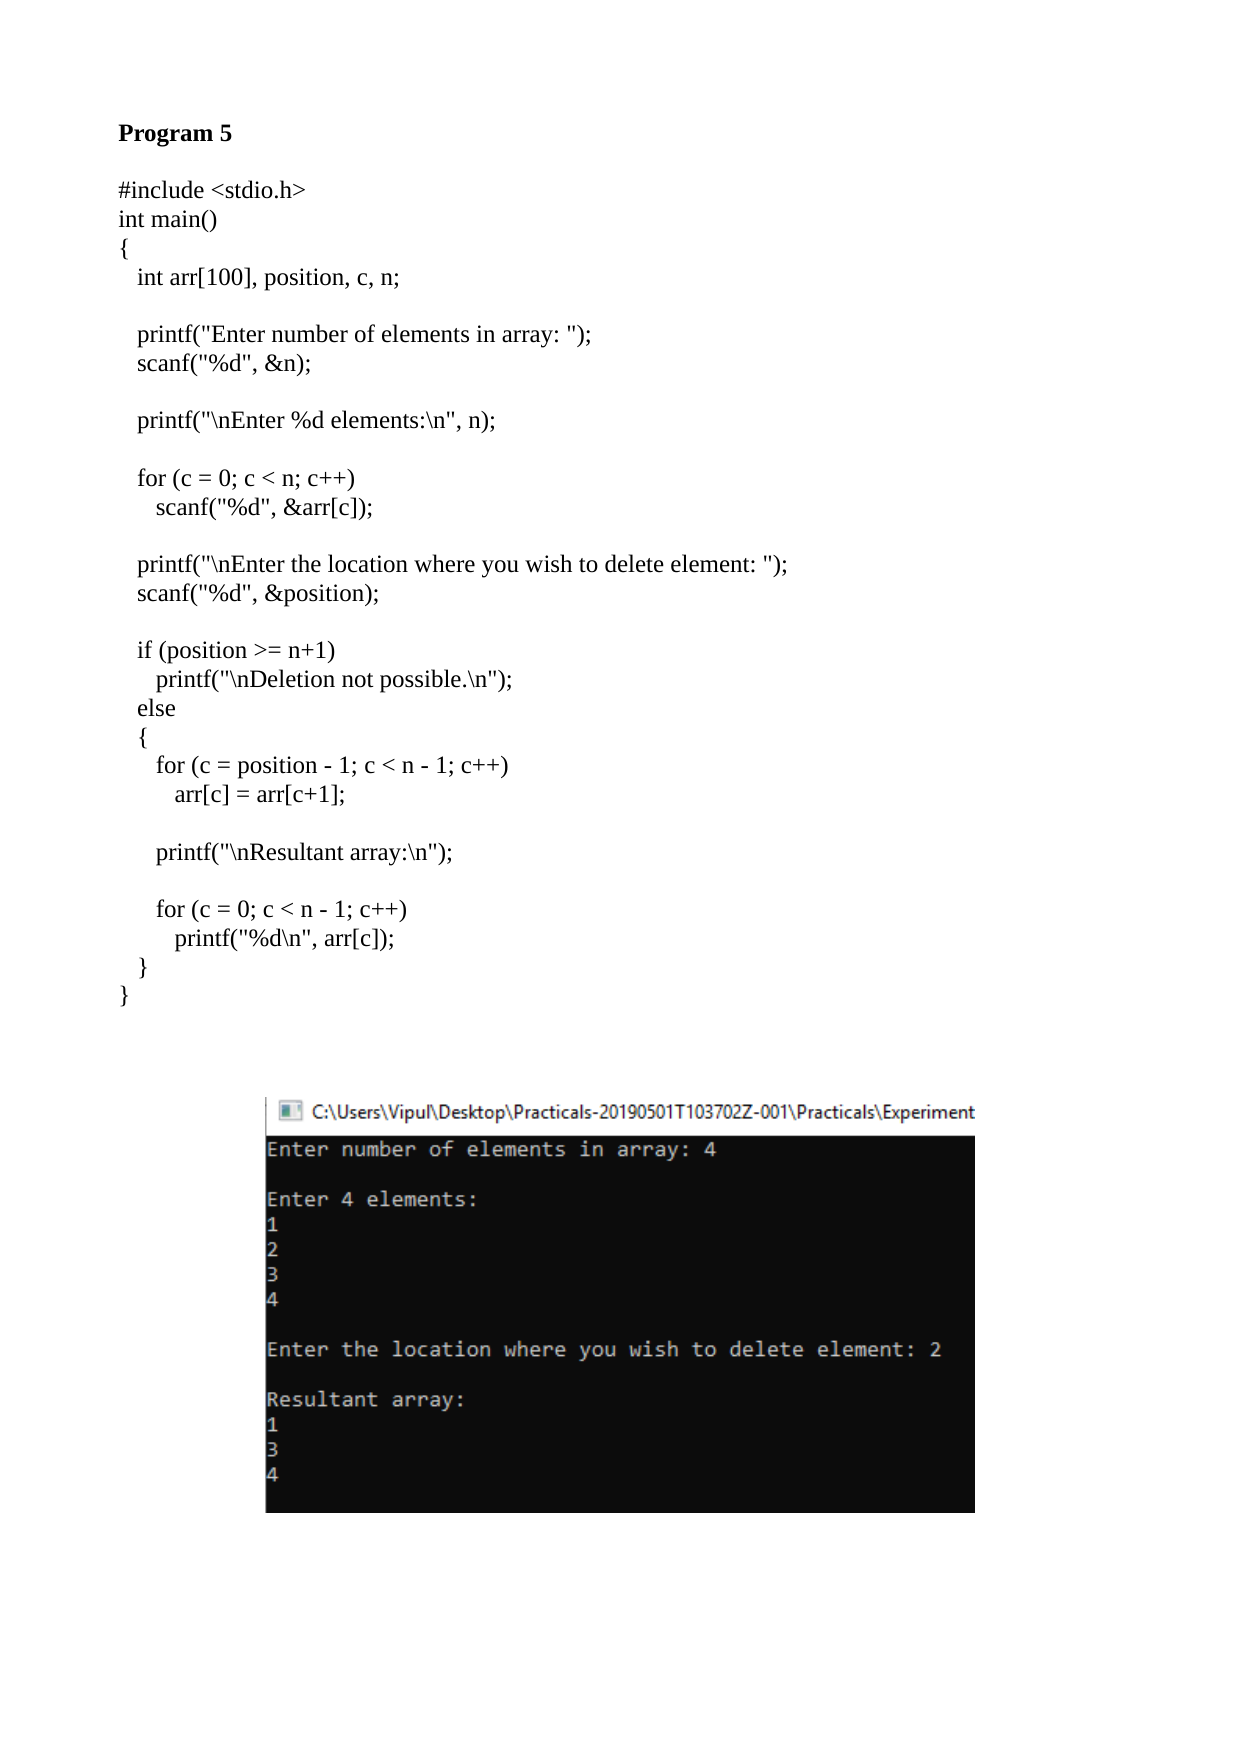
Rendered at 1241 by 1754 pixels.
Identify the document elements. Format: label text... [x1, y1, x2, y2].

text printf("Enter number of elements in array: "); [118, 319, 1122, 348]
text scanf("%d", &position); [118, 578, 1122, 607]
text else [118, 693, 1122, 722]
text scanf("%d", &arr[c]); [118, 492, 1122, 521]
picture [265, 1097, 975, 1513]
text printf("\nDeletion not possible.\n"); [118, 664, 1122, 693]
text printf("\nEnter %d elements:\n", n); [118, 406, 1122, 434]
text arr[c] = arr[c+1]; [118, 779, 1122, 808]
text int arr[100], position, c, n; [118, 262, 1122, 291]
text printf("\nEnter the location where you wish to delete element: "); [118, 549, 1122, 578]
text for (c = 0; c < n - 1; c++) [118, 894, 1122, 923]
text { [118, 722, 1122, 751]
text for (c = 0; c < n; c++) [118, 463, 1122, 492]
text printf("\nResultant array:\n"); [118, 837, 1122, 866]
text } [118, 981, 1122, 1009]
text Program 5 [118, 118, 1122, 147]
text if (position >= n+1) [118, 636, 1122, 664]
text { [118, 233, 1122, 262]
text int main() [118, 204, 1122, 233]
text for (c = position - 1; c < n - 1; c++) [118, 751, 1122, 779]
text } [118, 952, 1122, 981]
text #include <stdio.h> [118, 176, 1122, 204]
text scanf("%d", &n); [118, 348, 1122, 377]
text printf("%d\n", arr[c]); [118, 923, 1122, 952]
